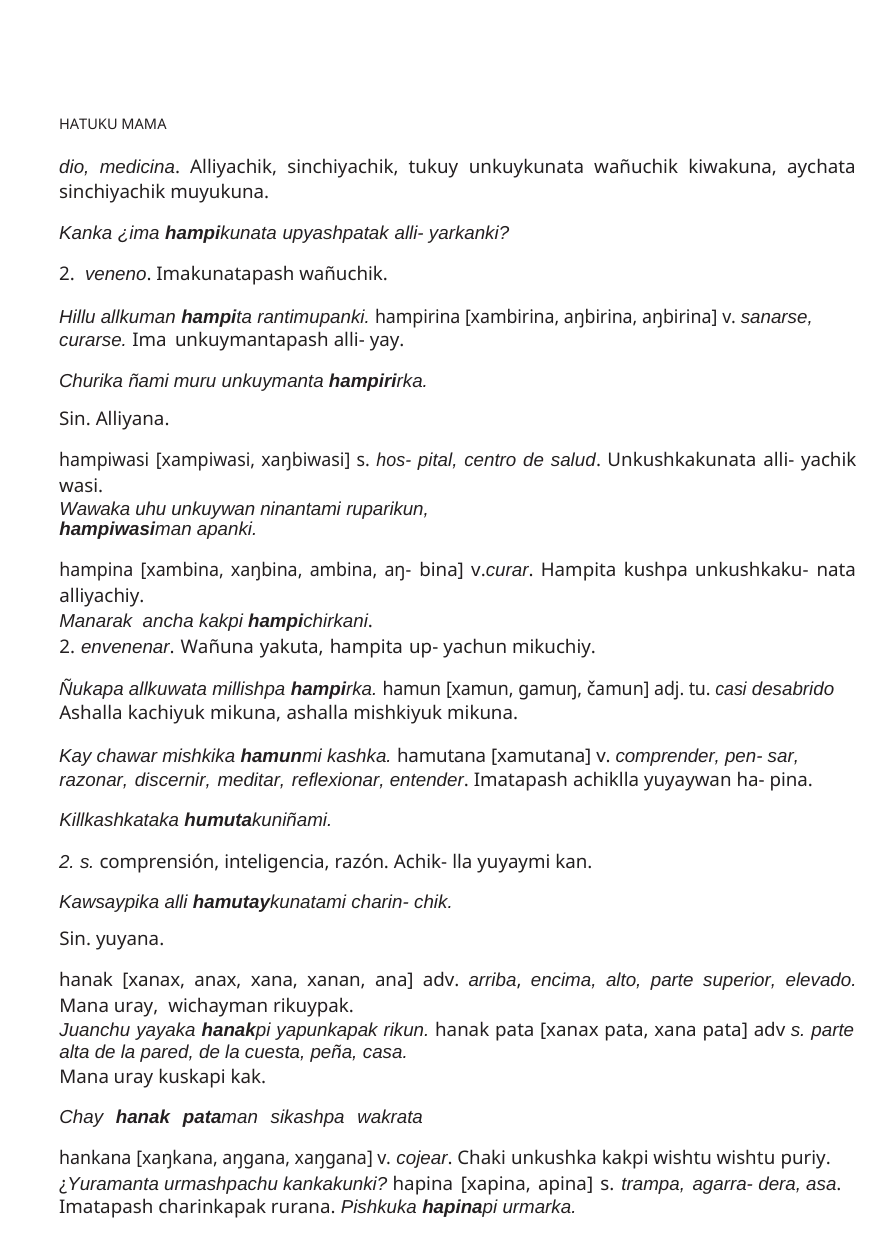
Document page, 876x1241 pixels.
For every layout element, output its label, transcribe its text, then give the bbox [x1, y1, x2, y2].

text 2. veneno. Imakunatapash wañuchik. [59, 260, 856, 286]
text Kanka ¿ima hampikunata upyashpatak alli- yarkanki? [59, 222, 856, 243]
text Juanchu yayaka hanakpi yapunkapak rikun. hanak pata [xanax pata, xana pata] adv s. parte alta de la pared, de la cuesta, peña, casa. [59, 1018, 856, 1062]
text hankana [xaŋkana, aŋgana, xaŋgana] v. cojear. Chaki unkushka kakpi wishtu wishtu puriy. [59, 1144, 840, 1170]
text Kay chawar mishkika hamunmi kashka. hamutana [xamutana] v. comprender, pen- sar, razonar, discernir, meditar, reflexionar, entender. Imatapash achiklla yuyaywan ha- pina. [59, 743, 857, 792]
text hampiwasiman apanki. [59, 519, 856, 540]
text hampina [xambina, xaŋbina, ambina, aŋ- bina] v.curar. Hampita kushpa unkushkaku- nata alliyachiy. [59, 556, 856, 607]
text dio, medicina. Alliyachik, sinchiyachik, tukuy unkuykunata wañuchik kiwakuna, aychata sinchiyachik muyukuna. [59, 153, 856, 204]
text Wawaka uhu unkuywan ninantami ruparikun, [59, 497, 856, 519]
text 2. envenenar. Wañuna yakuta, hampita up- yachun mikuchiy. [59, 633, 857, 659]
text Chay hanak pataman sikashpa wakrata [59, 1106, 856, 1128]
text Mana uray kuskapi kak. [59, 1063, 856, 1089]
text hampiwasi [xampiwasi, xaŋbiwasi] s. hos- pital, centro de salud. Unkushkakunata alli- yachik wasi. [59, 446, 856, 497]
text Manarak ancha kakpi hampichirkani. [59, 607, 856, 633]
text HATUKU MAMA [59, 113, 856, 133]
text Churika ñami muru unkuymanta hampirirka. [59, 370, 856, 392]
text Ñukapa allkuwata millishpa hampirka. hamun [xamun, gamuŋ, čamun] adj. tu. casi desabrido Ashalla kachiyuk mikuna, ashalla mishkiyuk mikuna. [59, 676, 857, 724]
text Kawsaypika alli hamutaykunatami charin- chik. [59, 891, 857, 912]
text ¿Yuramanta urmashpachu kankakunki? hapina [xapina, apina] s. trampa, agarra- dera, asa. Imatapash charinkapak rurana. Pishkuka hapinapi urmarka. [59, 1171, 856, 1219]
text Hillu allkuman hampita rantimupanki. hampirina [xambirina, aŋbirina, aŋbirina] v. sanarse, curarse. Ima unkuymantapash alli- yay. [59, 304, 857, 352]
text hanak [xanax, anax, xana, xanan, ana] adv. arriba, encima, alto, parte superior, elevado. Mana uray, wichayman rikuypak. [59, 967, 856, 1018]
text Killkashkataka humutakuniñami. [59, 809, 856, 831]
text 2. s. comprensión, inteligencia, razón. Achik- lla yuyaymi kan. [59, 848, 857, 874]
text Sin. yuyana. [59, 929, 856, 950]
text Sin. Alliyana. [59, 409, 856, 430]
